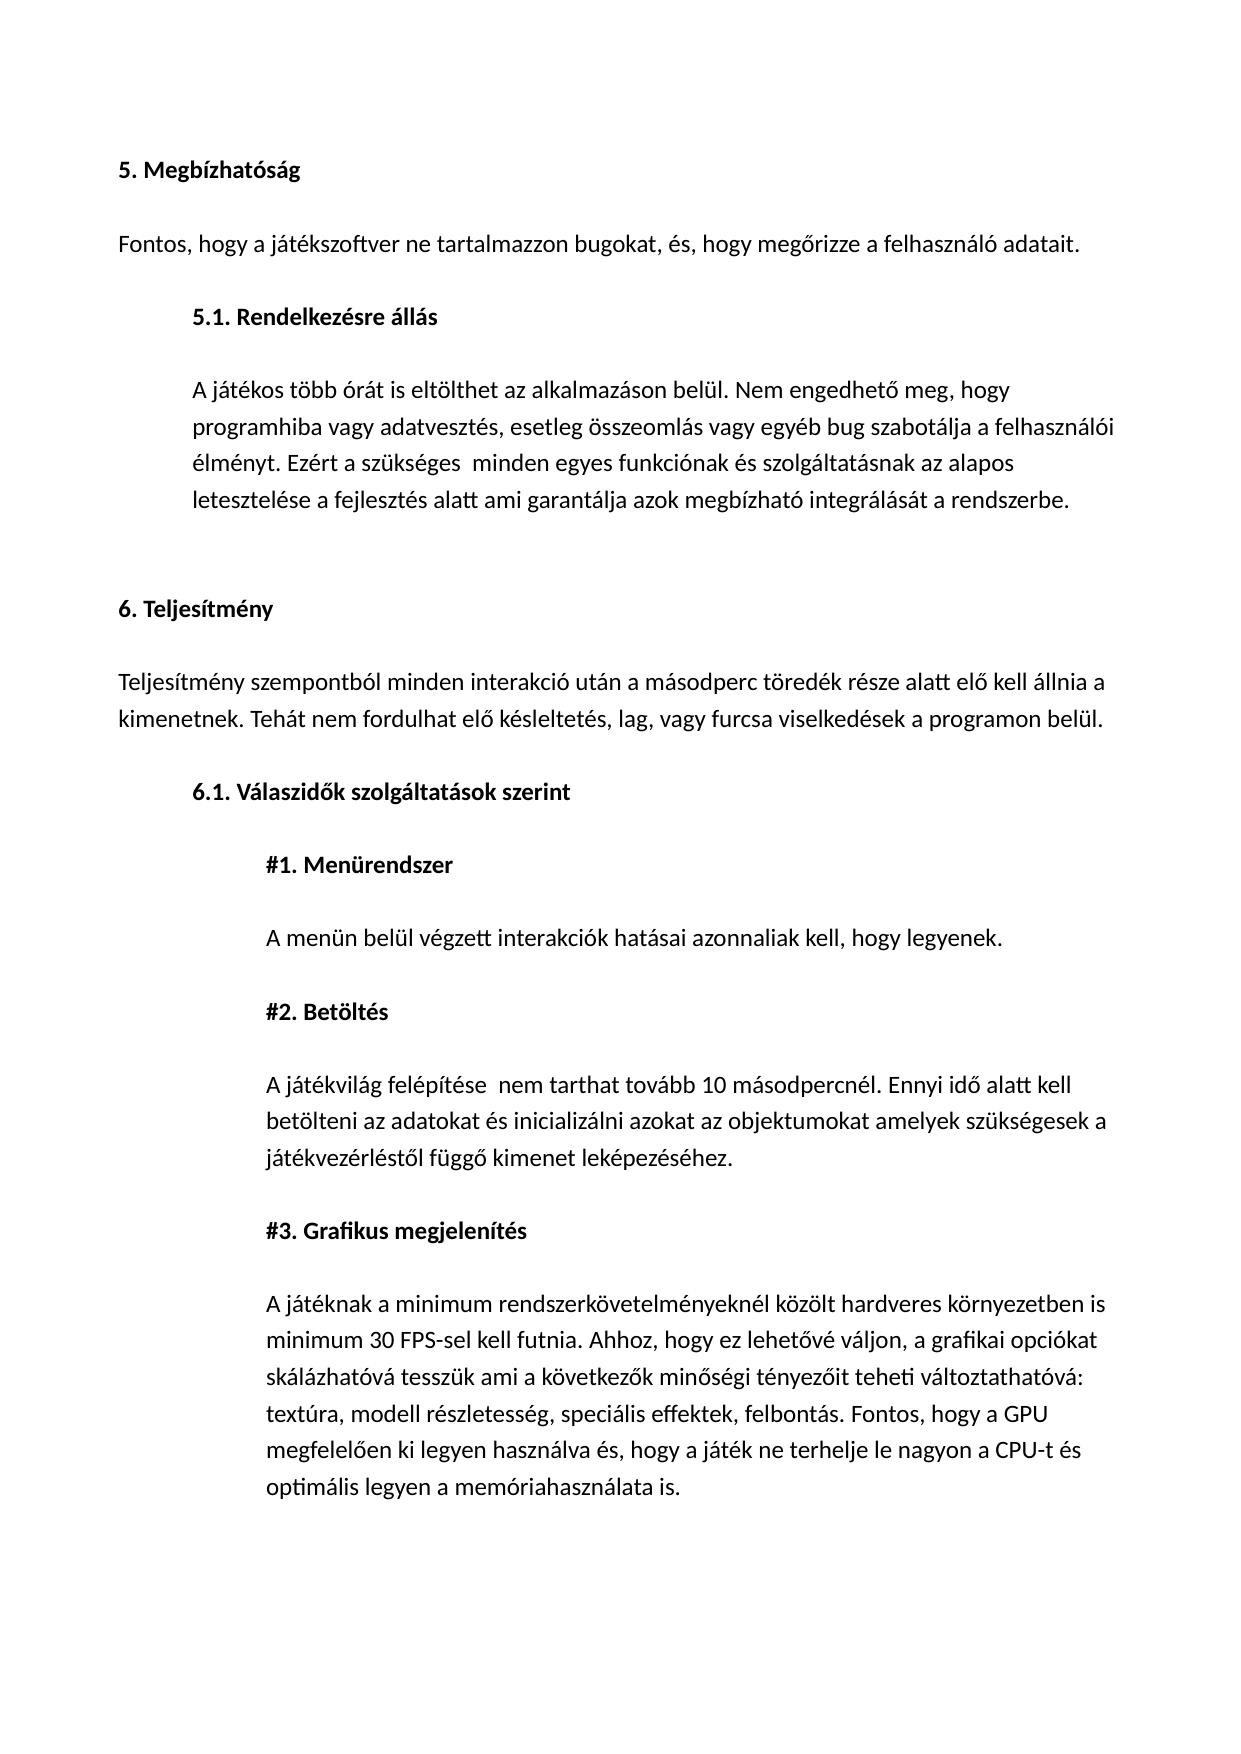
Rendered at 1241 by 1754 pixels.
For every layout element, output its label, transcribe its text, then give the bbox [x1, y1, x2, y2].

text #2. Betöltés [266, 996, 1122, 1026]
text A játéknak a minimum rendszerkövetelményeknél közölt hardveres környezetben is minimum 30 FPS-sel kell futnia. Ahhoz, hogy ez lehetővé váljon, a grafikai opciókat skálázhatóvá tesszük ami a következők minőségi tényezőit teheti változtathatóvá: textúra, modell részletesség, speciális effektek, felbontás. Fontos, hogy a GPU megfelelően ki legyen használva és, hogy a játék ne terhelje le nagyon a CPU-t és optimális legyen a memóriahasználata is. [266, 1288, 1122, 1501]
text A játékvilág felépítése nem tarthat tovább 10 másodpercnél. Ennyi idő alatt kell betölteni az adatokat és inicializálni azokat az objektumokat amelyek szükségesek a játékvezérléstől függő kimenet leképezéséhez. [266, 1069, 1122, 1172]
text Fontos, hogy a játékszoftver ne tartalmazzon bugokat, és, hogy megőrizze a felhasználó adatait. [118, 228, 1122, 258]
text A menün belül végzett interakciók hatásai azonnaliak kell, hogy legyenek. [266, 922, 1122, 953]
text 5.1. Rendelkezésre állás [192, 301, 1122, 331]
text #1. Menürendszer [266, 849, 1122, 880]
text Teljesítmény szempontból minden interakció után a másodperc töredék része alatt elő kell állnia a kimenetnek. Tehát nem fordulhat elő késleltetés, lag, vagy furcsa viselkedések a programon belül. [118, 667, 1122, 734]
text 6.1. Válaszidők szolgáltatások szerint [192, 776, 1122, 807]
text 6. Teljesítmény [118, 593, 1122, 624]
text 5. Megbízhatóság [118, 155, 1122, 185]
text #3. Grafikus megjelenítés [266, 1215, 1122, 1246]
text A játékos több órát is eltölthet az alkalmazáson belül. Nem engedhető meg, hogy programhiba vagy adatvesztés, esetleg összeomlás vagy egyéb bug szabotálja a felhasználói élményt. Ezért a szükséges minden egyes funkciónak és szolgáltatásnak az alapos letesztelése a fejlesztés alatt ami garantálja azok megbízható integrálását a rendszerbe. [192, 374, 1122, 514]
